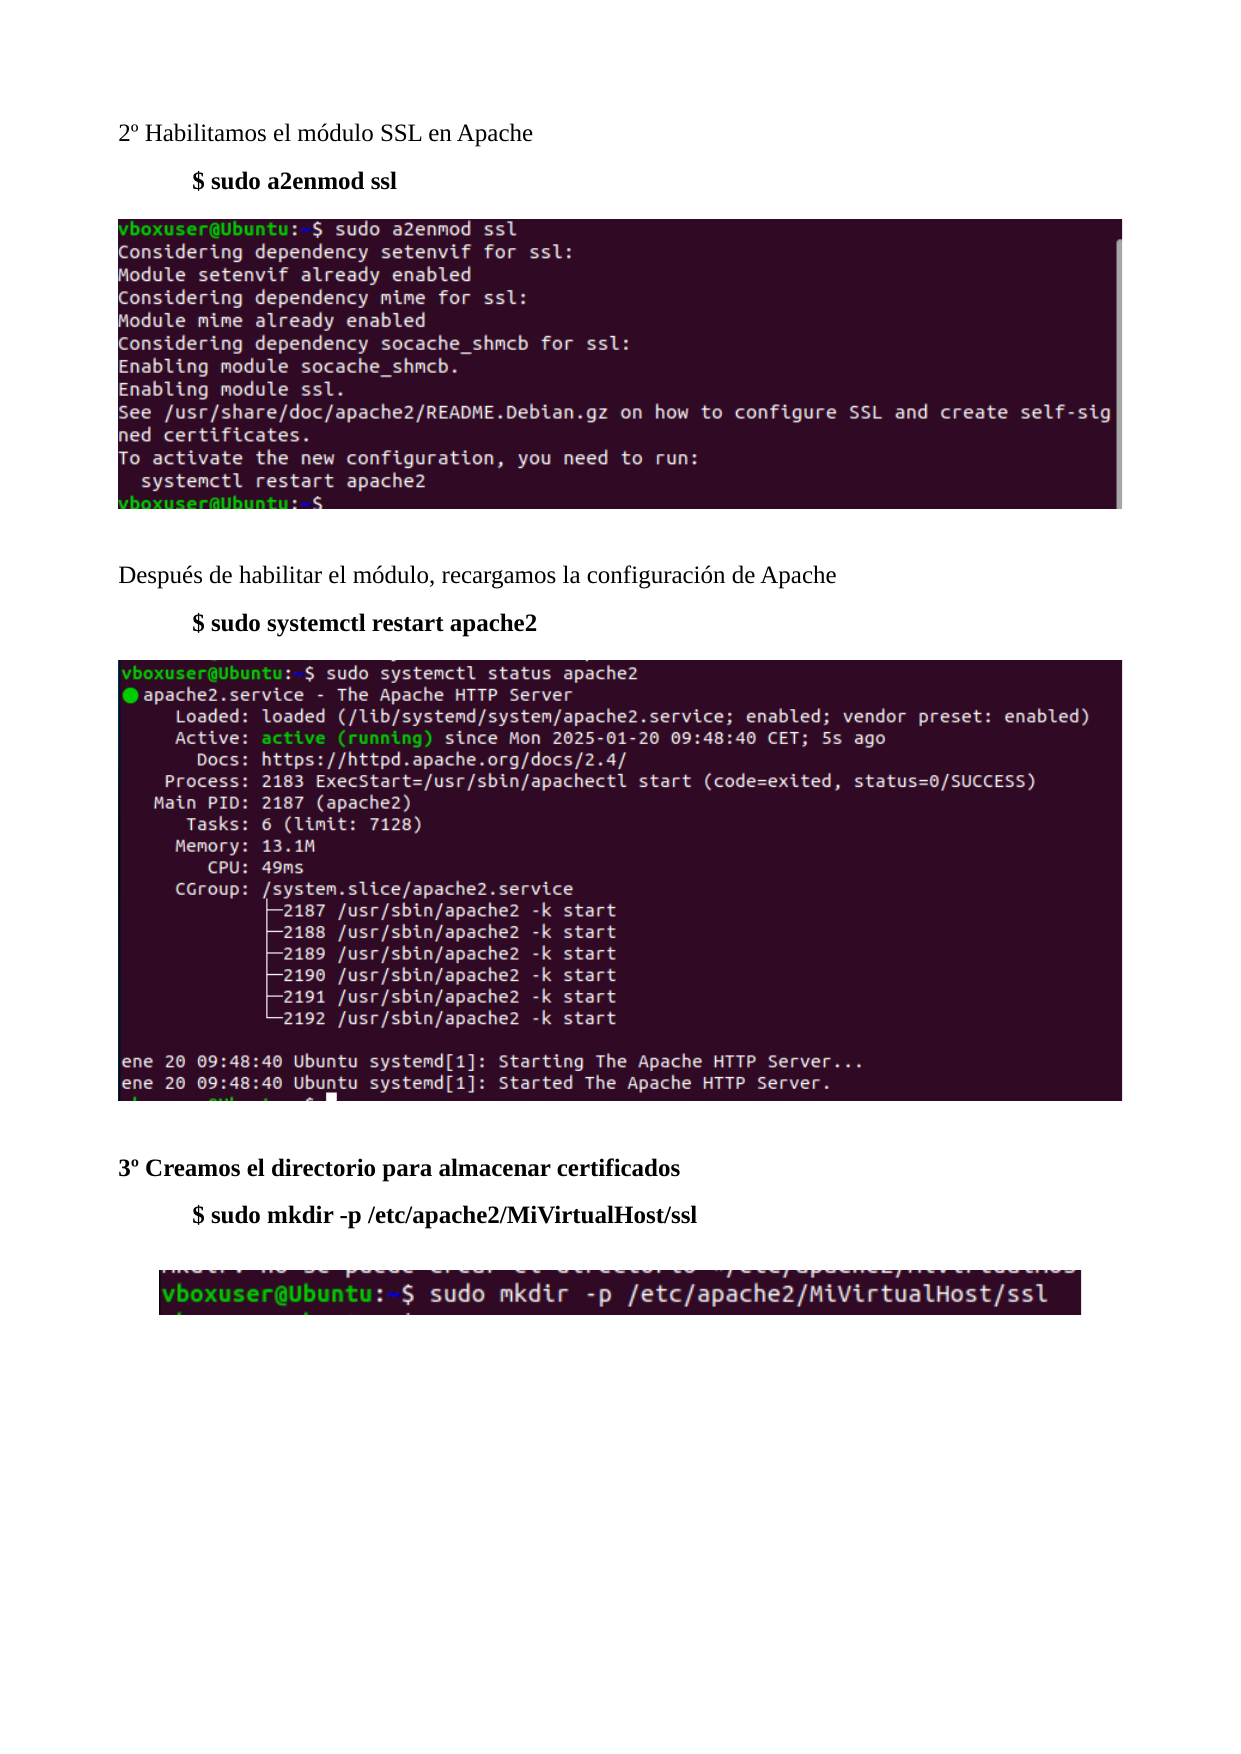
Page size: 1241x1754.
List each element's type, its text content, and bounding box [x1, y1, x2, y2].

text Después de habilitar el módulo, recargamos la configuración de Apache [118, 560, 1122, 589]
text 3º Creamos el directorio para almacenar certificados [118, 1153, 1122, 1182]
text $ sudo a2enmod ssl [118, 166, 1122, 194]
text 2º Habilitamos el módulo SSL en Apache [118, 118, 1122, 147]
picture [118, 219, 1123, 509]
picture [159, 1270, 1082, 1315]
text $ sudo systemctl restart apache2 [118, 608, 1122, 636]
text $ sudo mkdir -p /etc/apache2/MiVirtualHost/ssl [118, 1200, 1122, 1229]
picture [118, 660, 1123, 1101]
